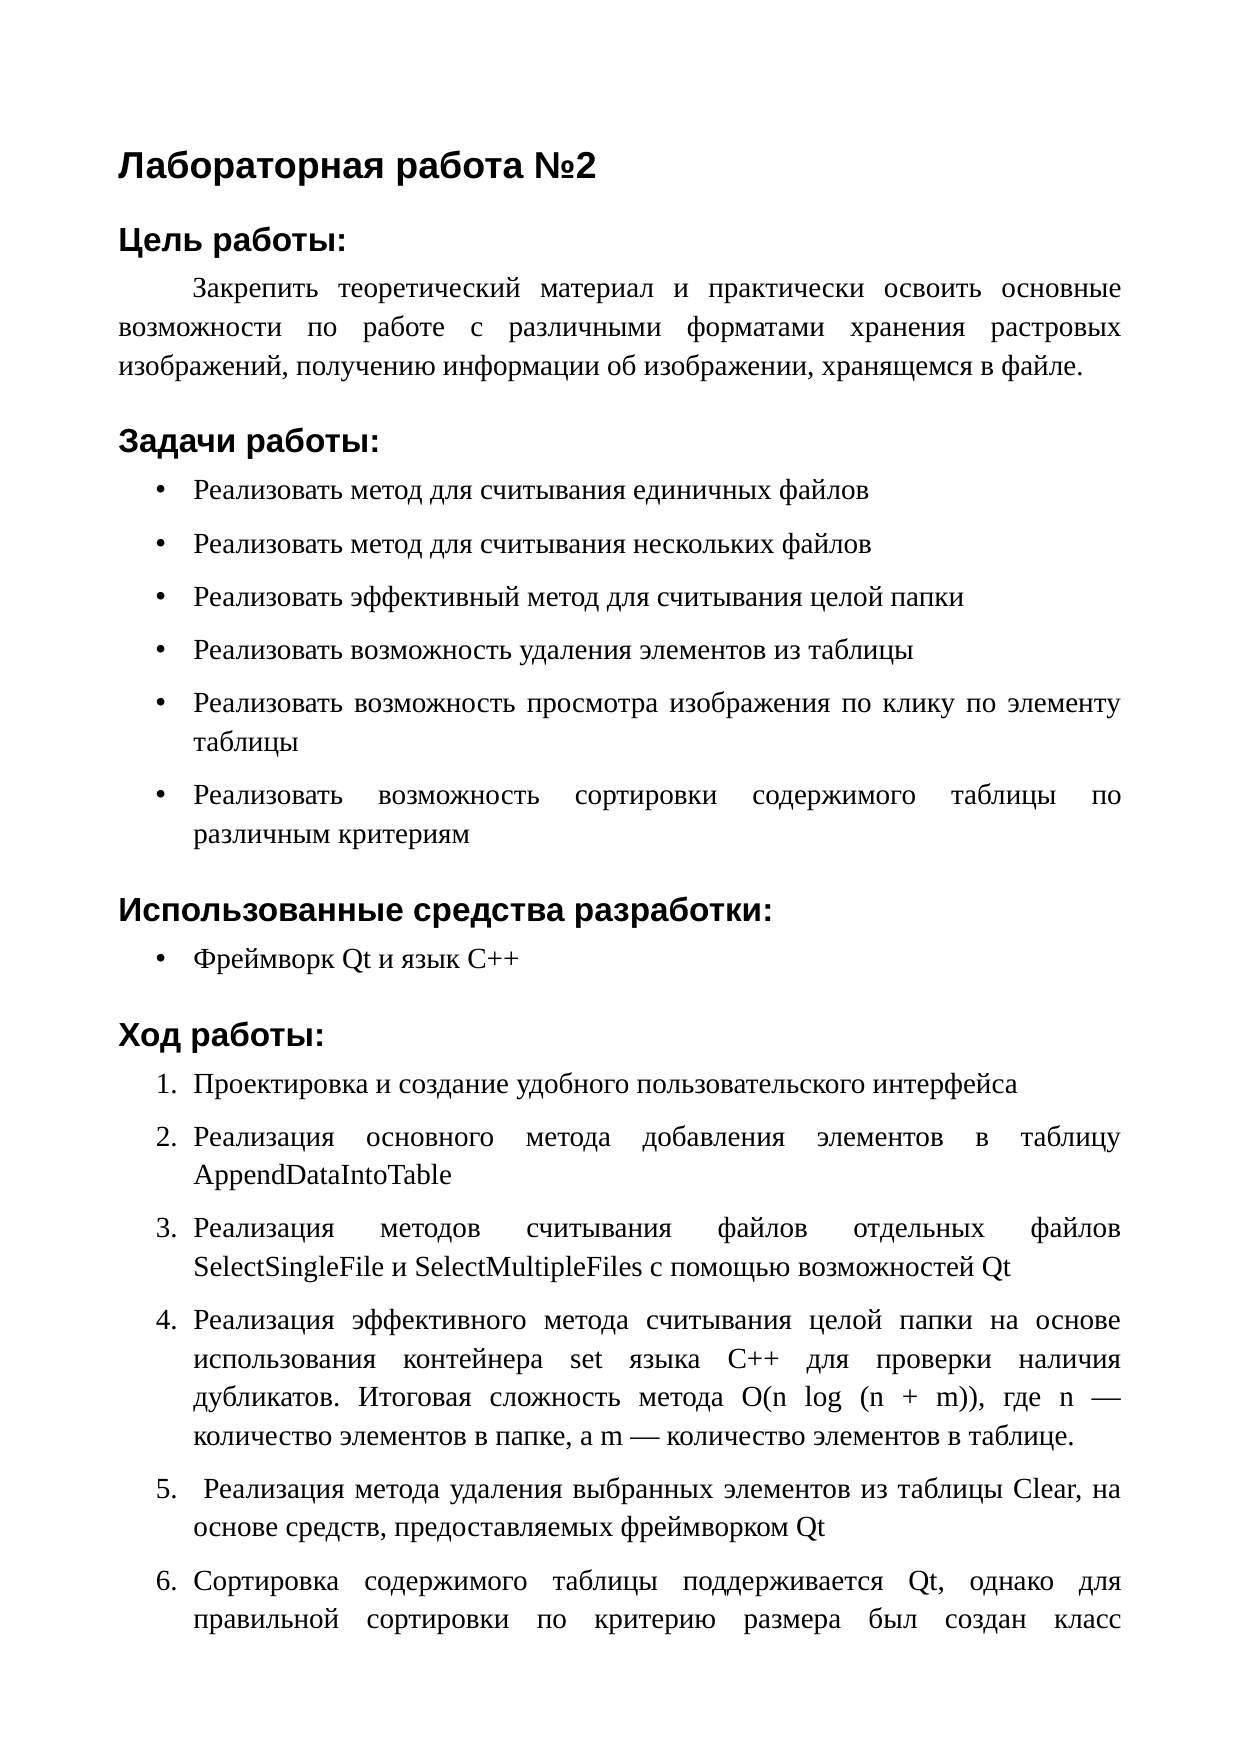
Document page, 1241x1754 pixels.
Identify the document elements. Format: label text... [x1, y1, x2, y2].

list Реализовать эффективный метод для считывания целой папки [156, 579, 1122, 613]
list Реализовать метод для считывания нескольких файлов [156, 526, 1122, 559]
subtitle Ход работы: [118, 1015, 1122, 1053]
list Реализовать метод для считывания единичных файлов [156, 472, 1122, 506]
subtitle Цель работы: [118, 219, 1122, 258]
subtitle Задачи работы: [118, 422, 1122, 460]
subtitle Лабораторная работа №2 [118, 143, 1122, 186]
list Сортировка содержимого таблицы поддерживается Qt, однако для правильной сортировки по критерию размера был создан класс [156, 1563, 1122, 1635]
list Реализация основного метода добавления элементов в таблицу AppendDataIntoTable [156, 1119, 1122, 1191]
list Реализация методов считывания файлов отдельных файлов SelectSingleFile и SelectMultipleFiles с помощью возможностей Qt [156, 1211, 1122, 1283]
list Реализация эффективного метода считывания целой папки на основе использования контейнера set языка C++ для проверки наличия дубликатов. Итоговая сложность метода O(n log (n + m)), где n — количество элементов в папке, а m — количество элементов в таблице. [156, 1302, 1122, 1451]
list Реализовать возможность сортировки содержимого таблицы по различным критериям [156, 777, 1122, 849]
list Фреймворк Qt и язык C++ [156, 941, 1122, 974]
list Проектировка и создание удобного пользовательского интерфейса [156, 1066, 1122, 1099]
text Закрепить теоретический материал и практически освоить основные возможности по работе с различными форматами хранения растровых изображений, получению информации об изображении, хранящемся в файле. [118, 271, 1122, 381]
subtitle Использованные средства разработки: [118, 890, 1122, 928]
list Реализовать возможность удаления элементов из таблицы [156, 632, 1122, 666]
list Реализовать возможность просмотра изображения по клику по элементу таблицы [156, 685, 1122, 758]
list Реализация метода удаления выбранных элементов из таблицы Clear, на основе средств, предоставляемых фреймворком Qt [156, 1471, 1122, 1543]
